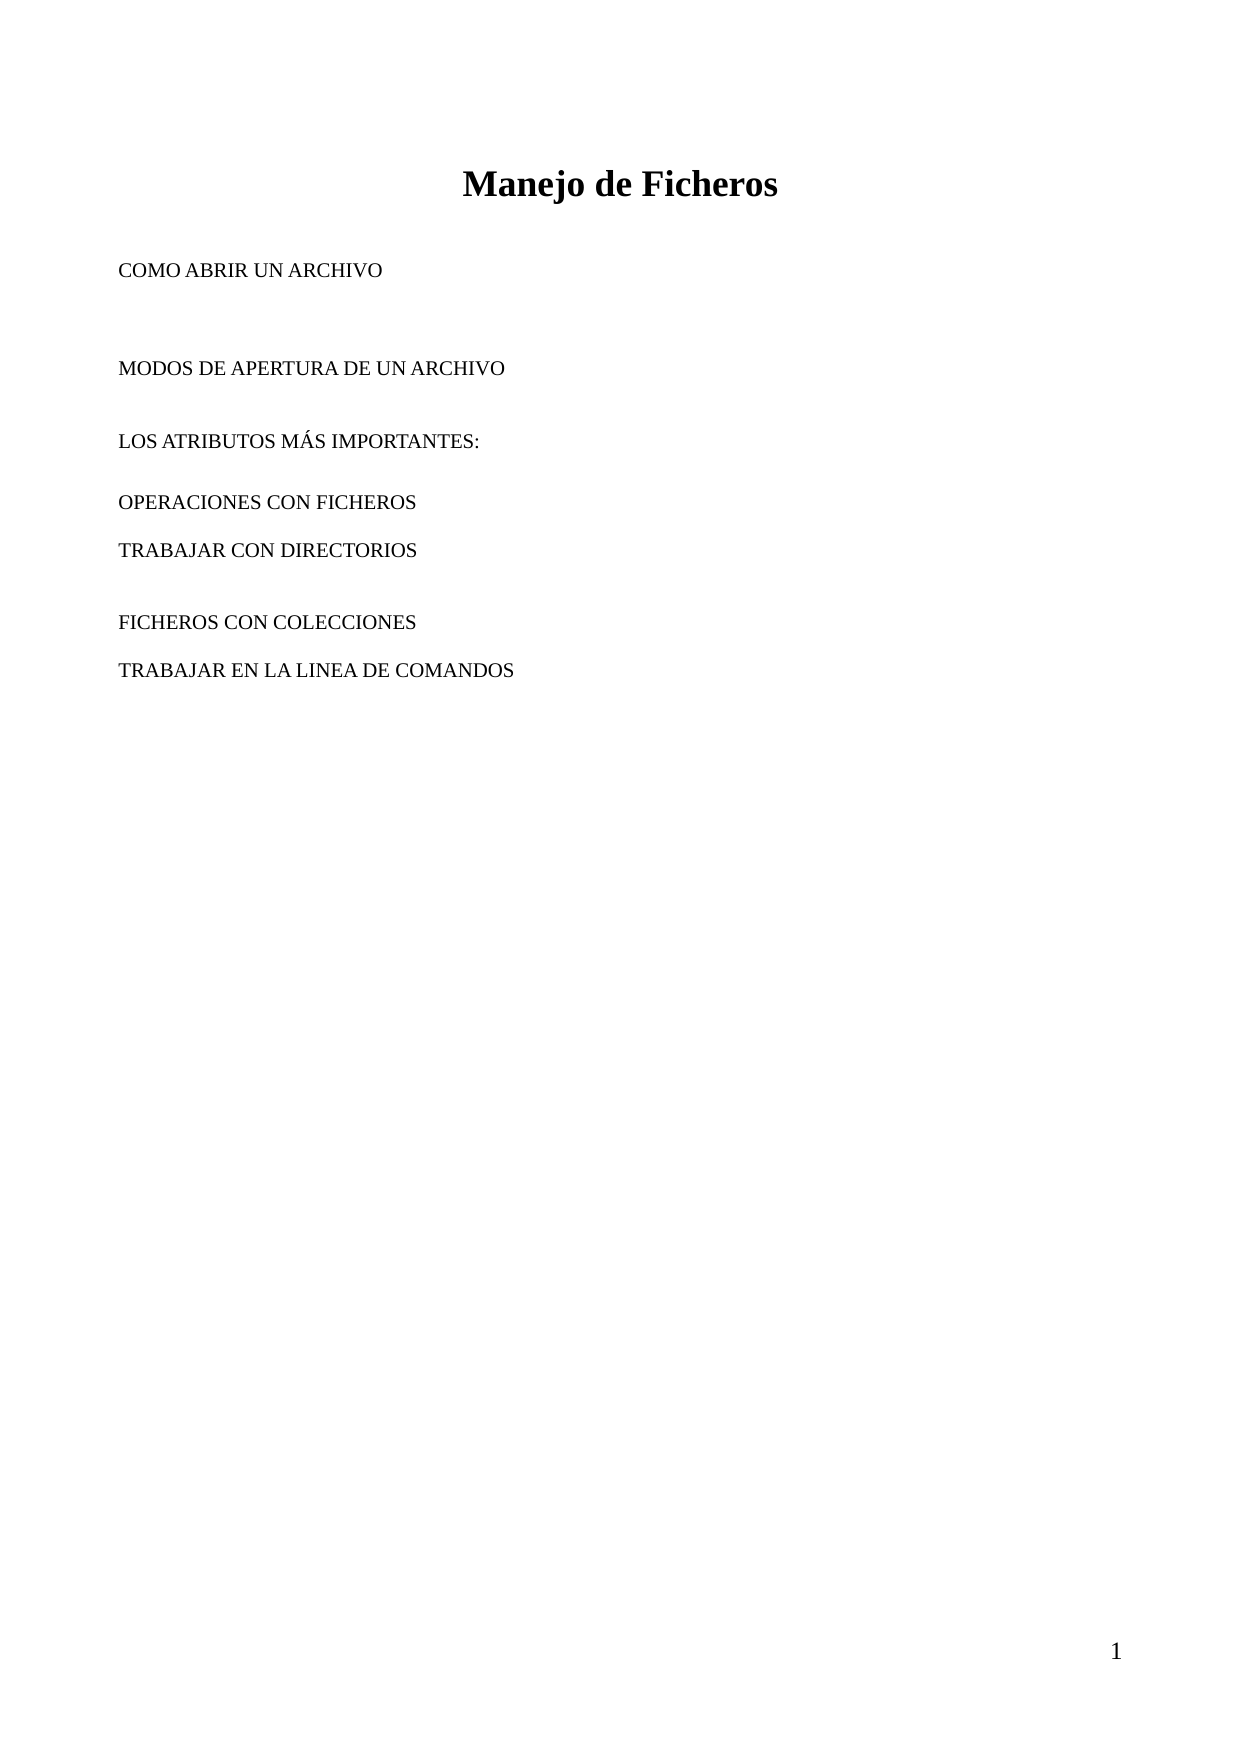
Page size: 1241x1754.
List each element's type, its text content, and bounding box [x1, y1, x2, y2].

text TRABAJAR EN LA LINEA DE COMANDOS [118, 658, 1122, 682]
subtitle COMO ABRIR UN ARCHIVO [118, 258, 1122, 282]
subtitle MODOS DE APERTURA DE UN ARCHIVO [118, 356, 1122, 380]
text FICHEROS CON COLECCIONES [118, 610, 1122, 634]
text TRABAJAR CON DIRECTORIOS [118, 538, 1122, 562]
text Manejo de Ficheros [118, 161, 1122, 204]
text OPERACIONES CON FICHEROS [118, 490, 1122, 514]
text LOS ATRIBUTOS MÁS IMPORTANTES: [118, 429, 1122, 453]
